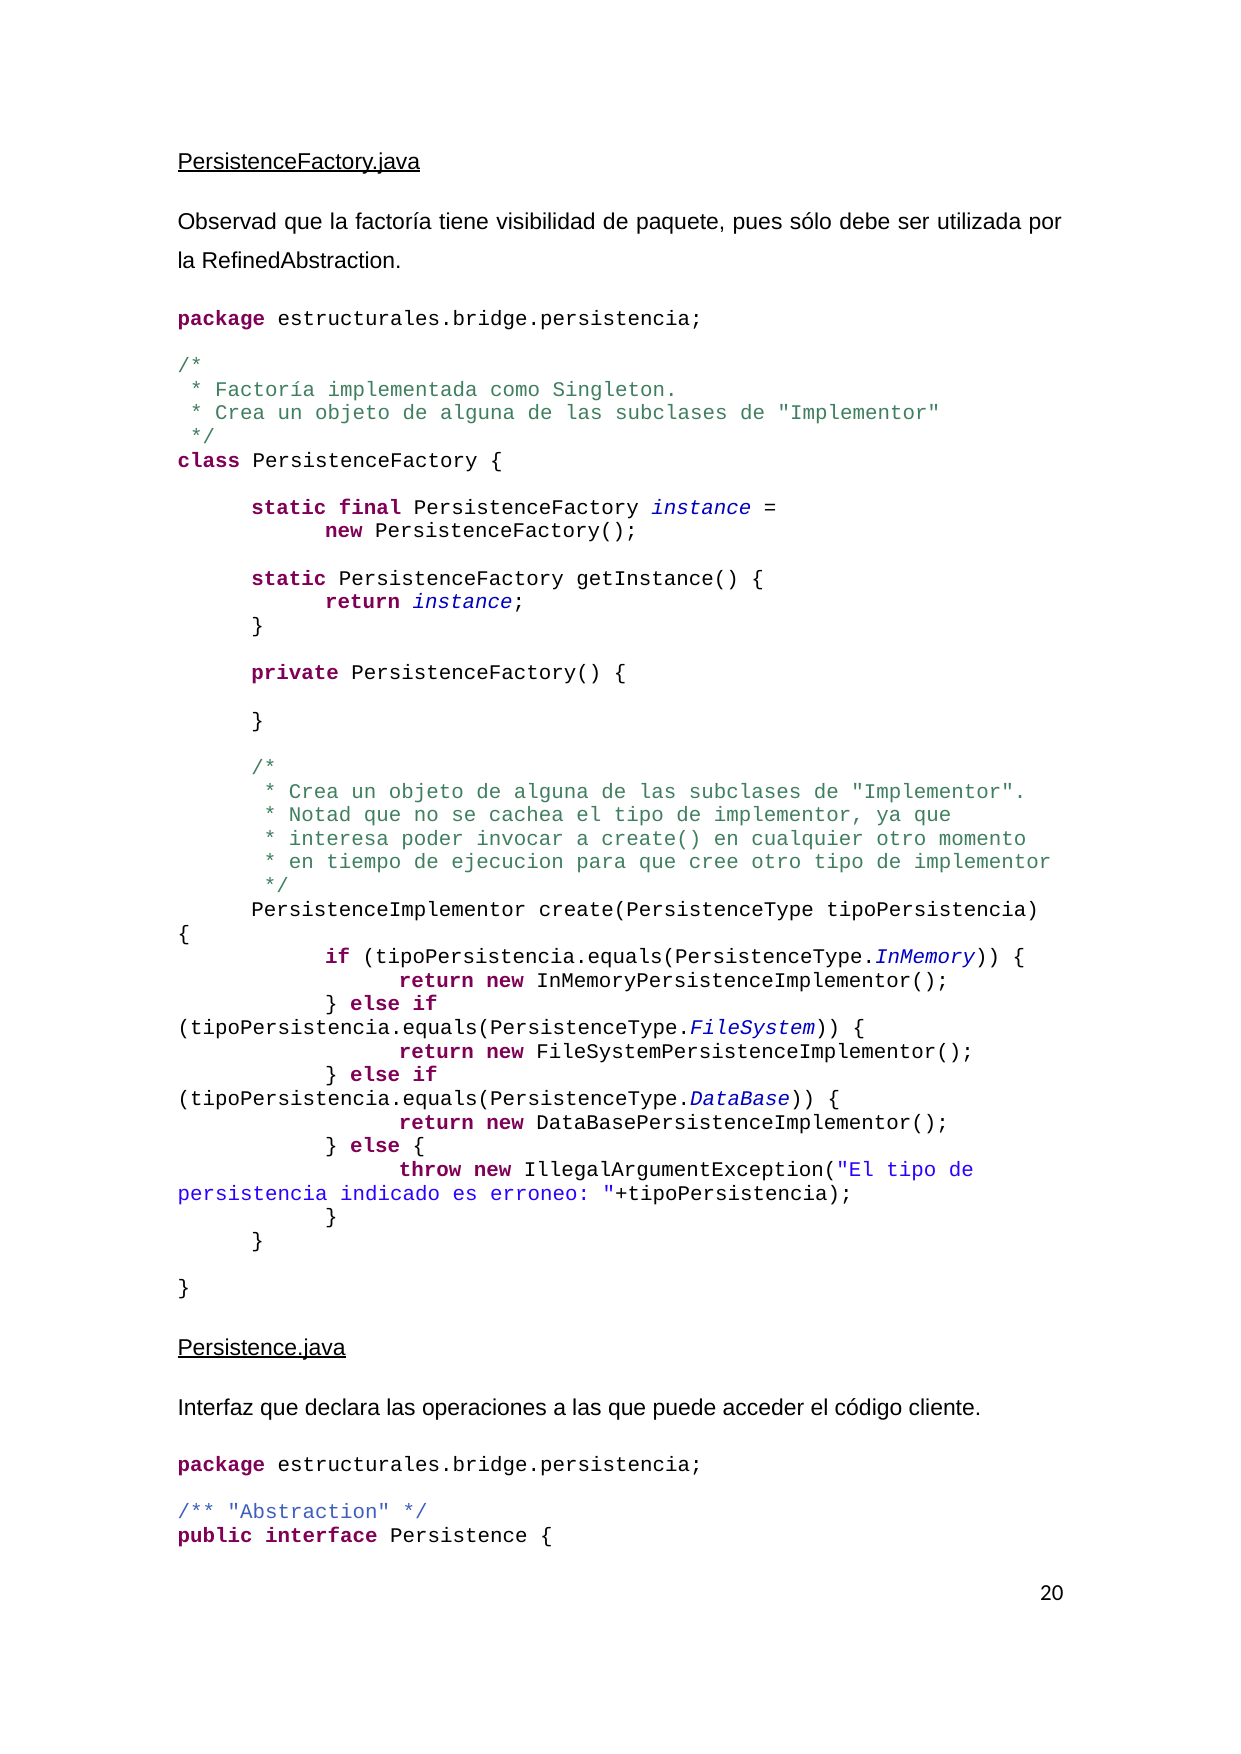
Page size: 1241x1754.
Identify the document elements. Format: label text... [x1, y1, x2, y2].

text return new DataBasePersistenceImplementor(); [177, 1112, 1063, 1135]
text if (tipoPersistencia.equals(PersistenceType.InMemory)) { [177, 946, 1063, 970]
text } else { [177, 1135, 1063, 1159]
text } [177, 710, 1063, 733]
text static PersistenceFactory getInstance() { [177, 568, 1063, 591]
text * Crea un objeto de alguna de las subclases de "Implementor". [177, 781, 1063, 804]
text throw new IllegalArgumentException("El tipo de persistencia indicado es erroneo: "+tipoPersistencia); [177, 1159, 1063, 1206]
text PersistenceFactory.java [177, 148, 1063, 174]
text * interesa poder invocar a create() en cualquier otro momento [177, 828, 1063, 852]
text /* [177, 355, 1063, 379]
text return new InMemoryPersistenceImplementor(); [177, 970, 1063, 993]
text new PersistenceFactory(); [177, 521, 1063, 544]
text } [177, 615, 1063, 639]
text } [177, 1206, 1063, 1230]
text } else if (tipoPersistencia.equals(PersistenceType.DataBase)) { [177, 1064, 1063, 1112]
text * Factoría implementada como Singleton. [177, 379, 1063, 402]
text Interfaz que declara las operaciones a las que puede acceder el código cliente. [177, 1394, 1063, 1420]
text package estructurales.bridge.persistencia; [177, 1454, 1063, 1478]
text public interface Persistence { [177, 1525, 1063, 1549]
text private PersistenceFactory() { [177, 662, 1063, 686]
text */ [177, 875, 1063, 899]
text package estructurales.bridge.persistencia; [177, 308, 1063, 331]
text static final PersistenceFactory instance = [177, 497, 1063, 521]
text return new FileSystemPersistenceImplementor(); [177, 1041, 1063, 1064]
text * Notad que no se cachea el tipo de implementor, ya que [177, 804, 1063, 828]
text class PersistenceFactory { [177, 449, 1063, 473]
text /** "Abstraction" */ [177, 1501, 1063, 1525]
text Observad que la factoría tiene visibilidad de paquete, pues sólo debe ser utilizada por la RefinedAbstraction. [177, 208, 1063, 274]
text Persistence.java [177, 1333, 1063, 1360]
text PersistenceImplementor create(PersistenceType tipoPersistencia) { [177, 899, 1063, 946]
text * en tiempo de ejecucion para que cree otro tipo de implementor [177, 852, 1063, 875]
text */ [177, 426, 1063, 449]
text } [177, 1230, 1063, 1253]
text } [177, 1277, 1063, 1301]
text * Crea un objeto de alguna de las subclases de "Implementor" [177, 402, 1063, 426]
text } else if (tipoPersistencia.equals(PersistenceType.FileSystem)) { [177, 993, 1063, 1041]
text /* [177, 757, 1063, 781]
text return instance; [177, 591, 1063, 615]
